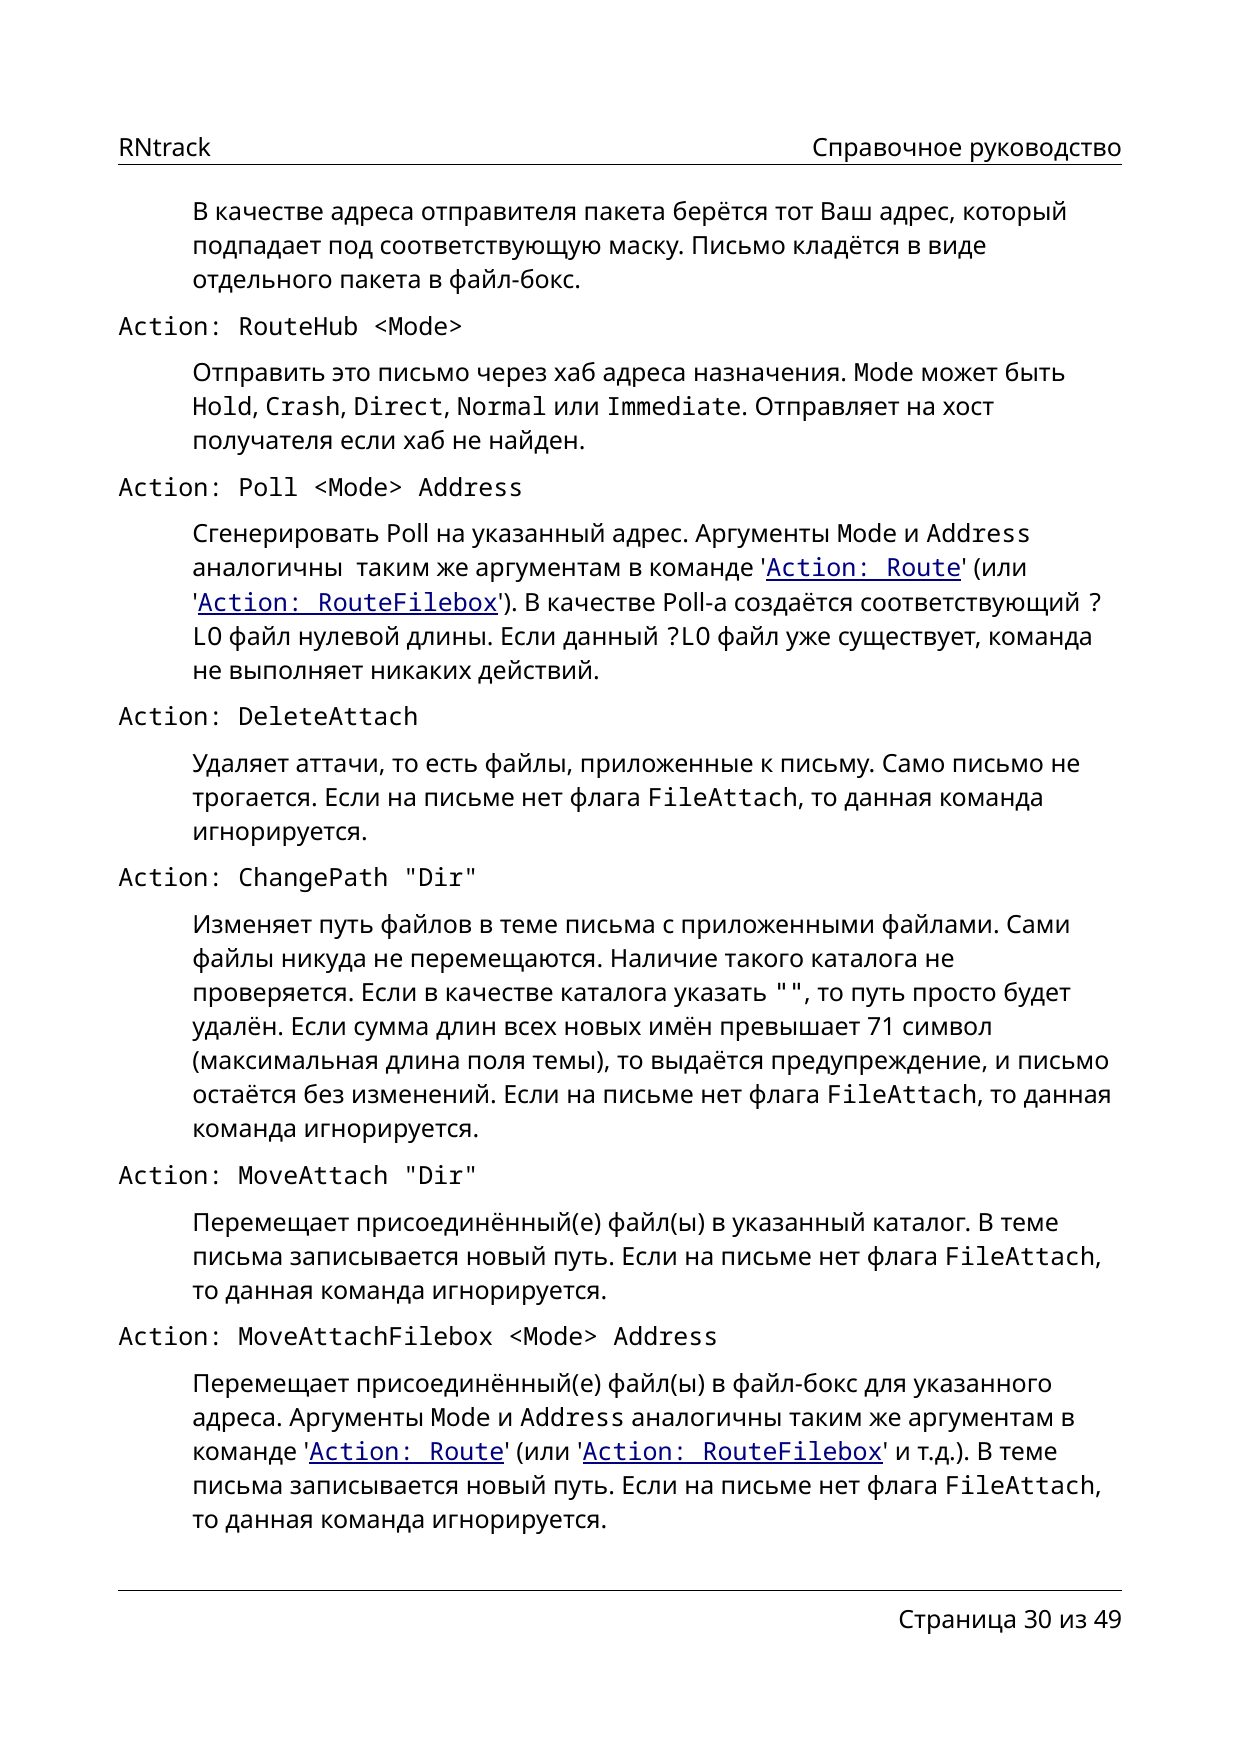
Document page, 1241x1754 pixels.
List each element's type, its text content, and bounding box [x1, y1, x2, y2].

text Action: DeleteAttach [118, 699, 1122, 733]
text В качестве адреса отправителя пакета берётся тот Ваш адрес, который подпадает под соответствующую маску. Письмо кладётся в виде отдельного пакета в файл-бокс. [192, 193, 1122, 296]
text Action: RouteHub <Mode> [118, 308, 1122, 342]
text Сгенерировать Poll на указанный адрес. Аргументы Mode и Address аналогичны таким же аргументам в команде 'Action: Route' (или 'Action: RouteFilebox'). В качестве Poll-а создаётся соответствующий ?LO файл нулевой длины. Если данный ?LO файл уже существует, команда не выполняет никаких действий. [192, 516, 1122, 686]
text Изменяет путь файлов в теме письма с приложенными файлами. Сами файлы никуда не перемещаются. Наличие такого каталога не проверяется. Если в качестве каталога указать "", то путь просто будет удалён. Если сумма длин всех новых имён превышает 71 символ (максимальная длина поля темы), то выдаётся предупреждение, и письмо остаётся без изменений. Если на письме нет флага FileAttach, то данная команда игнорируется. [192, 907, 1122, 1145]
text Отправить это письмо через хаб адреса назначения. Mode может быть Hold, Crash, Direct, Normal или Immediate. Отправляет на хост получателя если хаб не найден. [192, 355, 1122, 457]
text Перемещает присоединённый(е) файл(ы) в указанный каталог. В теме письма записывается новый путь. Если на письме нет флага FileAttach, то данная команда игнорируется. [192, 1204, 1122, 1306]
text Action: ChangePath "Dir" [118, 860, 1122, 894]
text Перемещает присоединённый(е) файл(ы) в файл-бокс для указанного адреса. Аргументы Mode и Address аналогичны таким же аргументам в команде 'Action: Route' (или 'Action: RouteFilebox' и т.д.). В теме письма записывается новый путь. Если на письме нет флага FileAttach, то данная команда игнорируется. [192, 1365, 1122, 1536]
text Action: MoveAttachFilebox <Mode> Address [118, 1319, 1122, 1353]
text Action: Poll <Mode> Address [118, 469, 1122, 503]
text Action: MoveAttach "Dir" [118, 1158, 1122, 1192]
text Удаляет аттачи, то есть файлы, приложенные к письму. Само письмо не трогается. Если на письме нет флага FileAttach, то данная команда игнорируется. [192, 745, 1122, 848]
